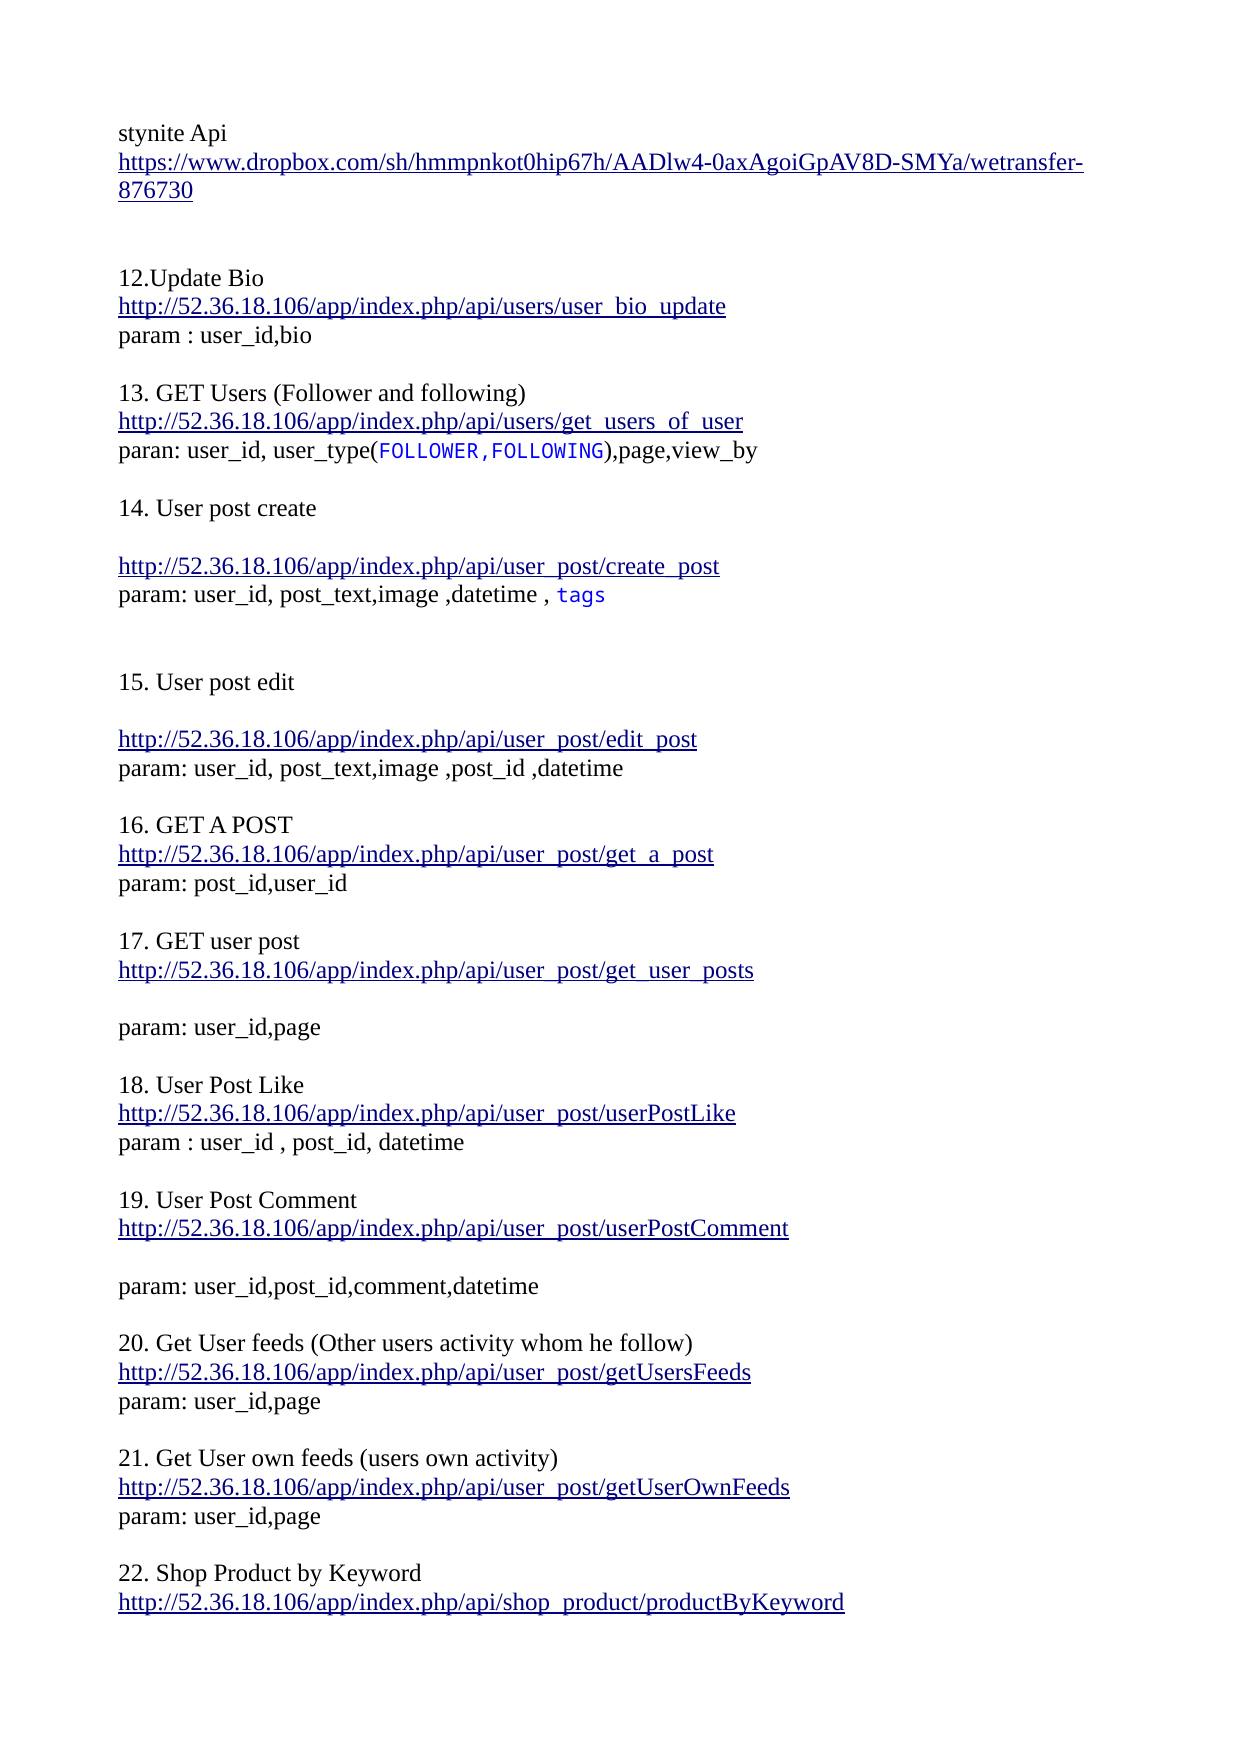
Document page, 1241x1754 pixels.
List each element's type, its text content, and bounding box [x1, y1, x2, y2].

text 13. GET Users (Follower and following) [118, 378, 1122, 406]
text http://52.36.18.106/app/index.php/api/user_post/userPostComment [118, 1213, 1122, 1242]
text 17. GET user post [118, 926, 1122, 955]
text param: user_id,post_id,comment,datetime [118, 1271, 1122, 1300]
text 20. Get User feeds (Other users activity whom he follow) [118, 1328, 1122, 1357]
text param: user_id,page [118, 1386, 1122, 1415]
text param: user_id, post_text,image ,post_id ,datetime [118, 753, 1122, 782]
text http://52.36.18.106/app/index.php/api/user_post/get_a_post [118, 839, 1122, 868]
text 16. GET A POST [118, 810, 1122, 839]
text param: user_id,page [118, 1012, 1122, 1041]
text http://52.36.18.106/app/index.php/api/user_post/edit_post [118, 724, 1122, 753]
text 21. Get User own feeds (users own activity) [118, 1443, 1122, 1472]
text 15. User post edit [118, 667, 1122, 695]
text 12.Update Bio [118, 263, 1122, 291]
text 19. User Post Comment [118, 1185, 1122, 1213]
text 14. User post create [118, 493, 1122, 522]
text http://52.36.18.106/app/index.php/api/user_post/userPostLike [118, 1098, 1122, 1127]
text http://52.36.18.106/app/index.php/api/user_post/getUsersFeeds [118, 1357, 1122, 1386]
text paran: user_id, user_type(FOLLOWER,FOLLOWING),page,view_by [118, 435, 1122, 464]
text http://52.36.18.106/app/index.php/api/user_post/getUserOwnFeeds [118, 1472, 1122, 1501]
text param : user_id,bio [118, 320, 1122, 349]
text param: post_id,user_id [118, 868, 1122, 897]
text http://52.36.18.106/app/index.php/api/shop_product/productByKeyword [118, 1587, 1122, 1616]
text http://52.36.18.106/app/index.php/api/users/user_bio_update [118, 291, 1122, 320]
text http://52.36.18.106/app/index.php/api/user_post/get_user_posts [118, 955, 1122, 983]
text http://52.36.18.106/app/index.php/api/user_post/create_post [118, 551, 1122, 579]
text param : user_id , post_id, datetime [118, 1127, 1122, 1156]
text http://52.36.18.106/app/index.php/api/users/get_users_of_user [118, 406, 1122, 435]
text 18. User Post Like [118, 1070, 1122, 1098]
text param: user_id, post_text,image ,datetime , tags [118, 579, 1122, 609]
text 22. Shop Product by Keyword [118, 1558, 1122, 1587]
text param: user_id,page [118, 1501, 1122, 1530]
